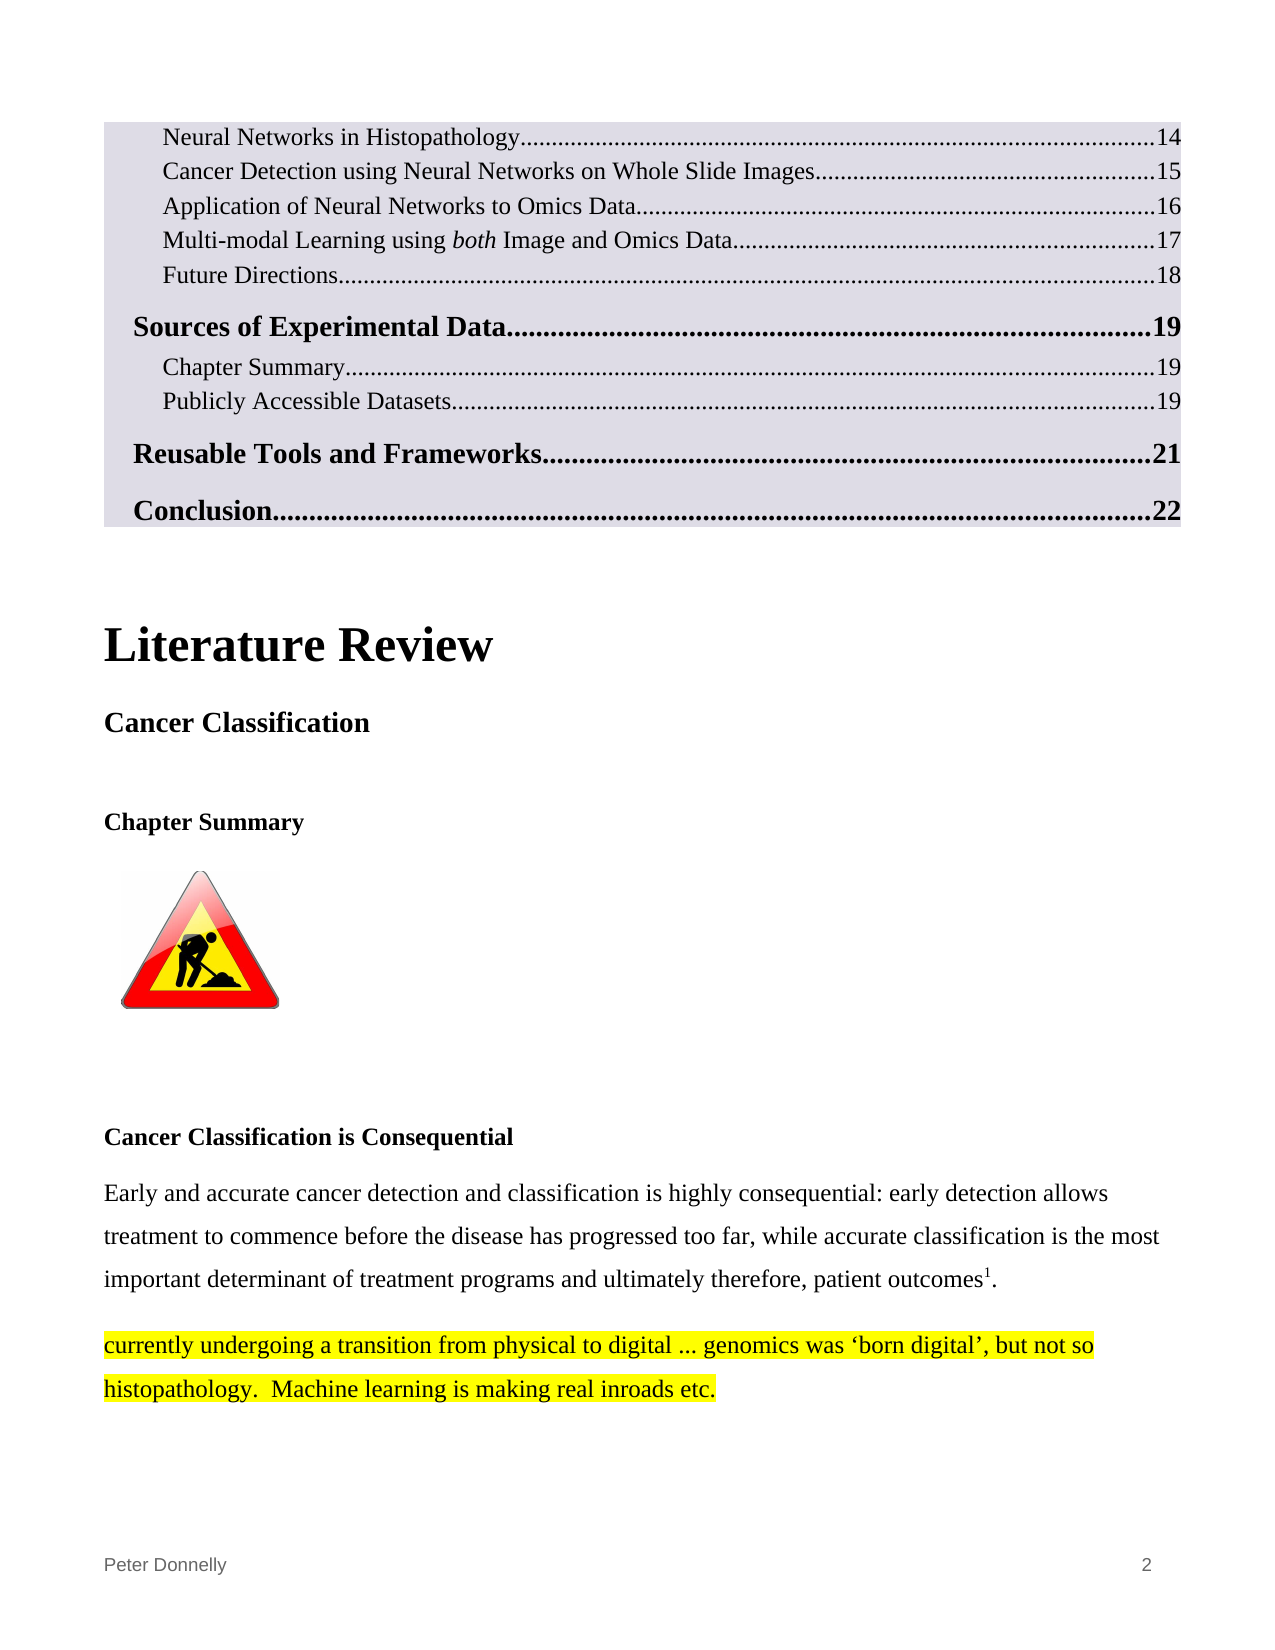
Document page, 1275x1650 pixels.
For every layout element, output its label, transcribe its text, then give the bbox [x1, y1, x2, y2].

text Neural Networks in Histopathology 14 [162, 122, 1181, 151]
text Early and accurate cancer detection and classification is highly consequential: early detection allows treatment to commence before the disease has progressed too far, while accurate classification is the most important determinant of treatment programs and ultimately therefore, patient outcomes. [103, 1178, 1181, 1293]
text Sources of Experimental Data 19 [133, 309, 1181, 343]
text Conclusion 22 [133, 493, 1181, 527]
text Future Directions 18 [162, 260, 1181, 289]
subtitle Cancer Classification [103, 706, 1181, 739]
text Chapter Summary 19 [162, 352, 1181, 381]
subtitle Literature Review [103, 615, 1181, 672]
subtitle Chapter Summary [103, 807, 1181, 836]
subtitle Cancer Classification is Consequential [103, 1122, 1181, 1151]
text Application of Neural Networks to Omics Data 16 [162, 191, 1181, 220]
text Multi-modal Learning using both Image and Omics Data 17 [162, 226, 1181, 254]
picture [121, 871, 280, 1009]
text Cancer Detection using Neural Networks on Whole Slide Images 15 [162, 156, 1181, 185]
text Reusable Tools and Frameworks 21 [133, 436, 1181, 469]
text currently undergoing a transition from physical to digital ... genomics was ‘born digital’, but not so histopathology. Machine learning is making real inroads etc. [103, 1331, 1181, 1402]
text Publicly Accessible Datasets 19 [162, 386, 1181, 415]
